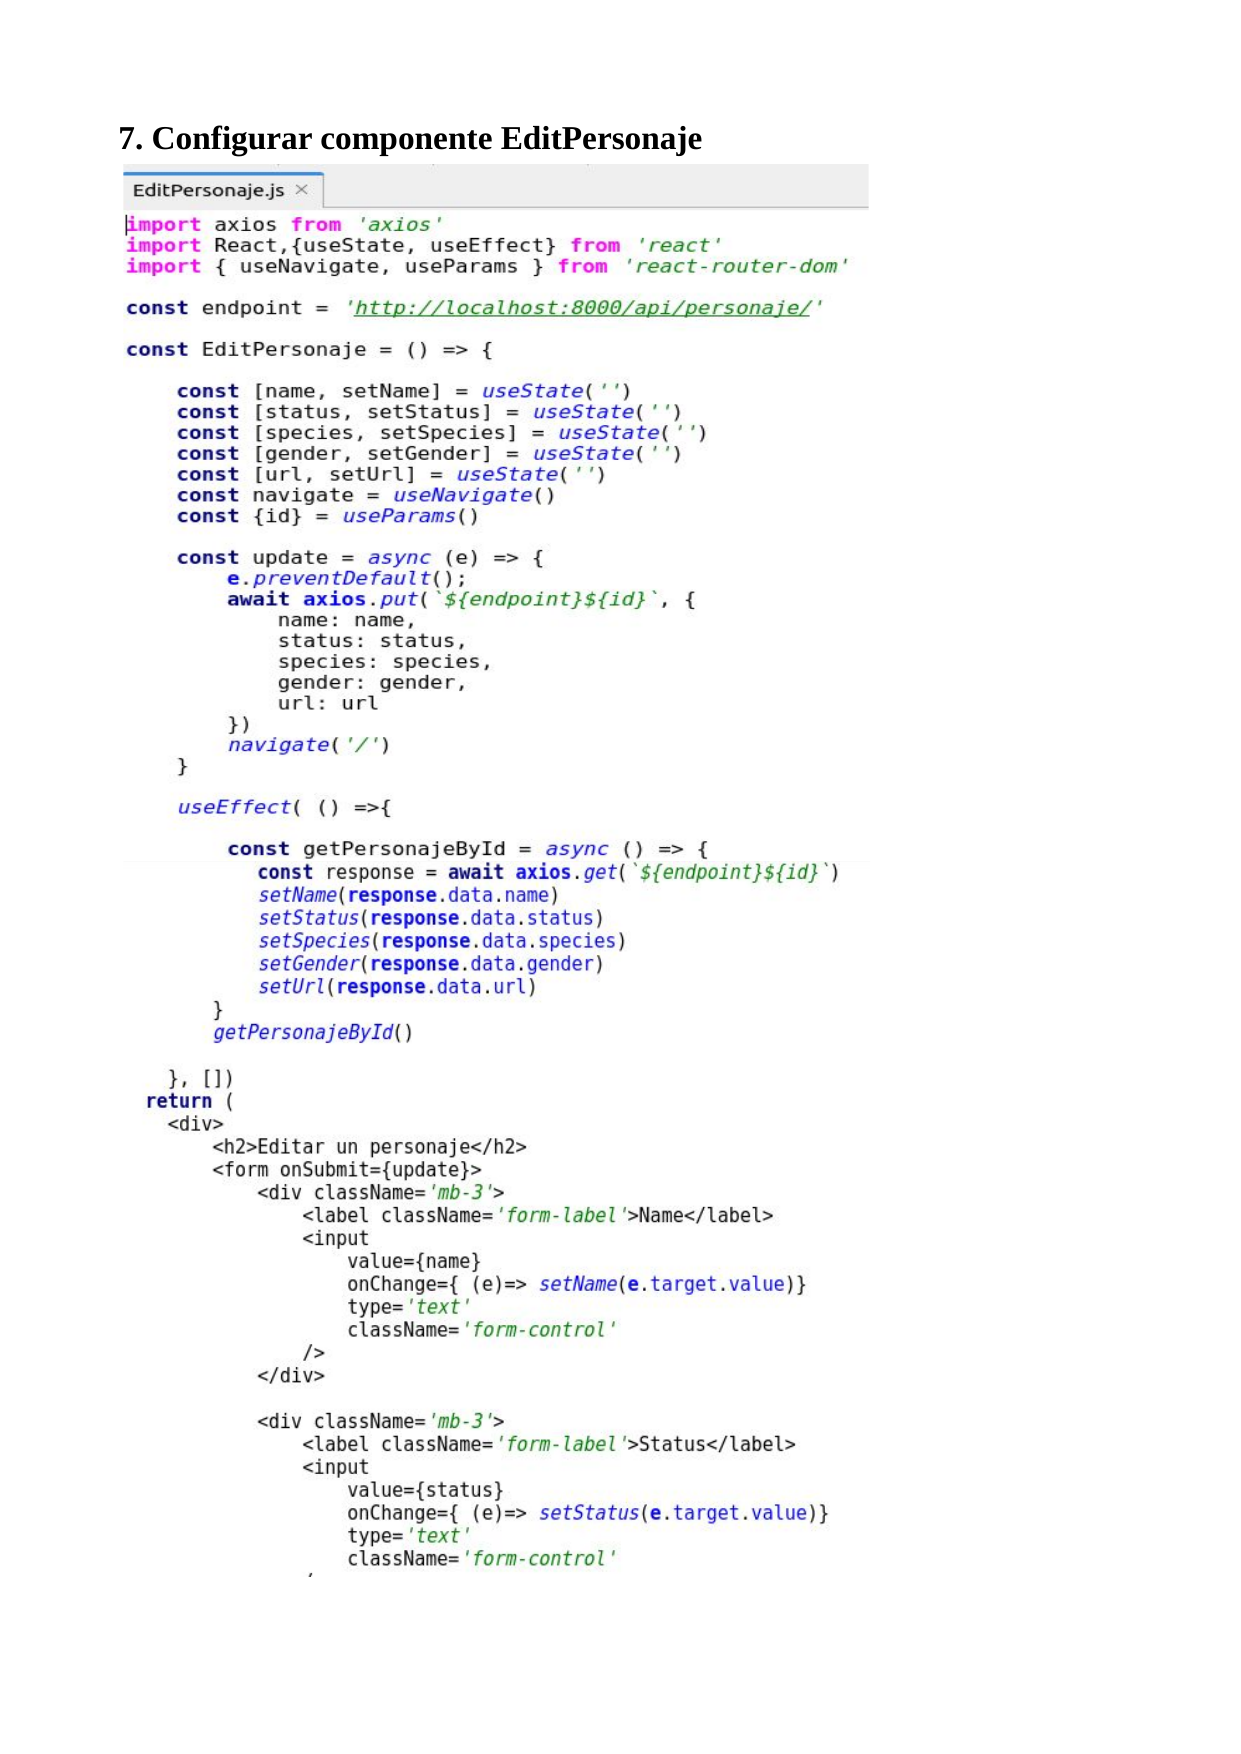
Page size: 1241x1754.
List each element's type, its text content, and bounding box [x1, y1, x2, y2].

picture [123, 164, 871, 1577]
text 7. Configurar componente EditPersonaje [118, 118, 1122, 156]
